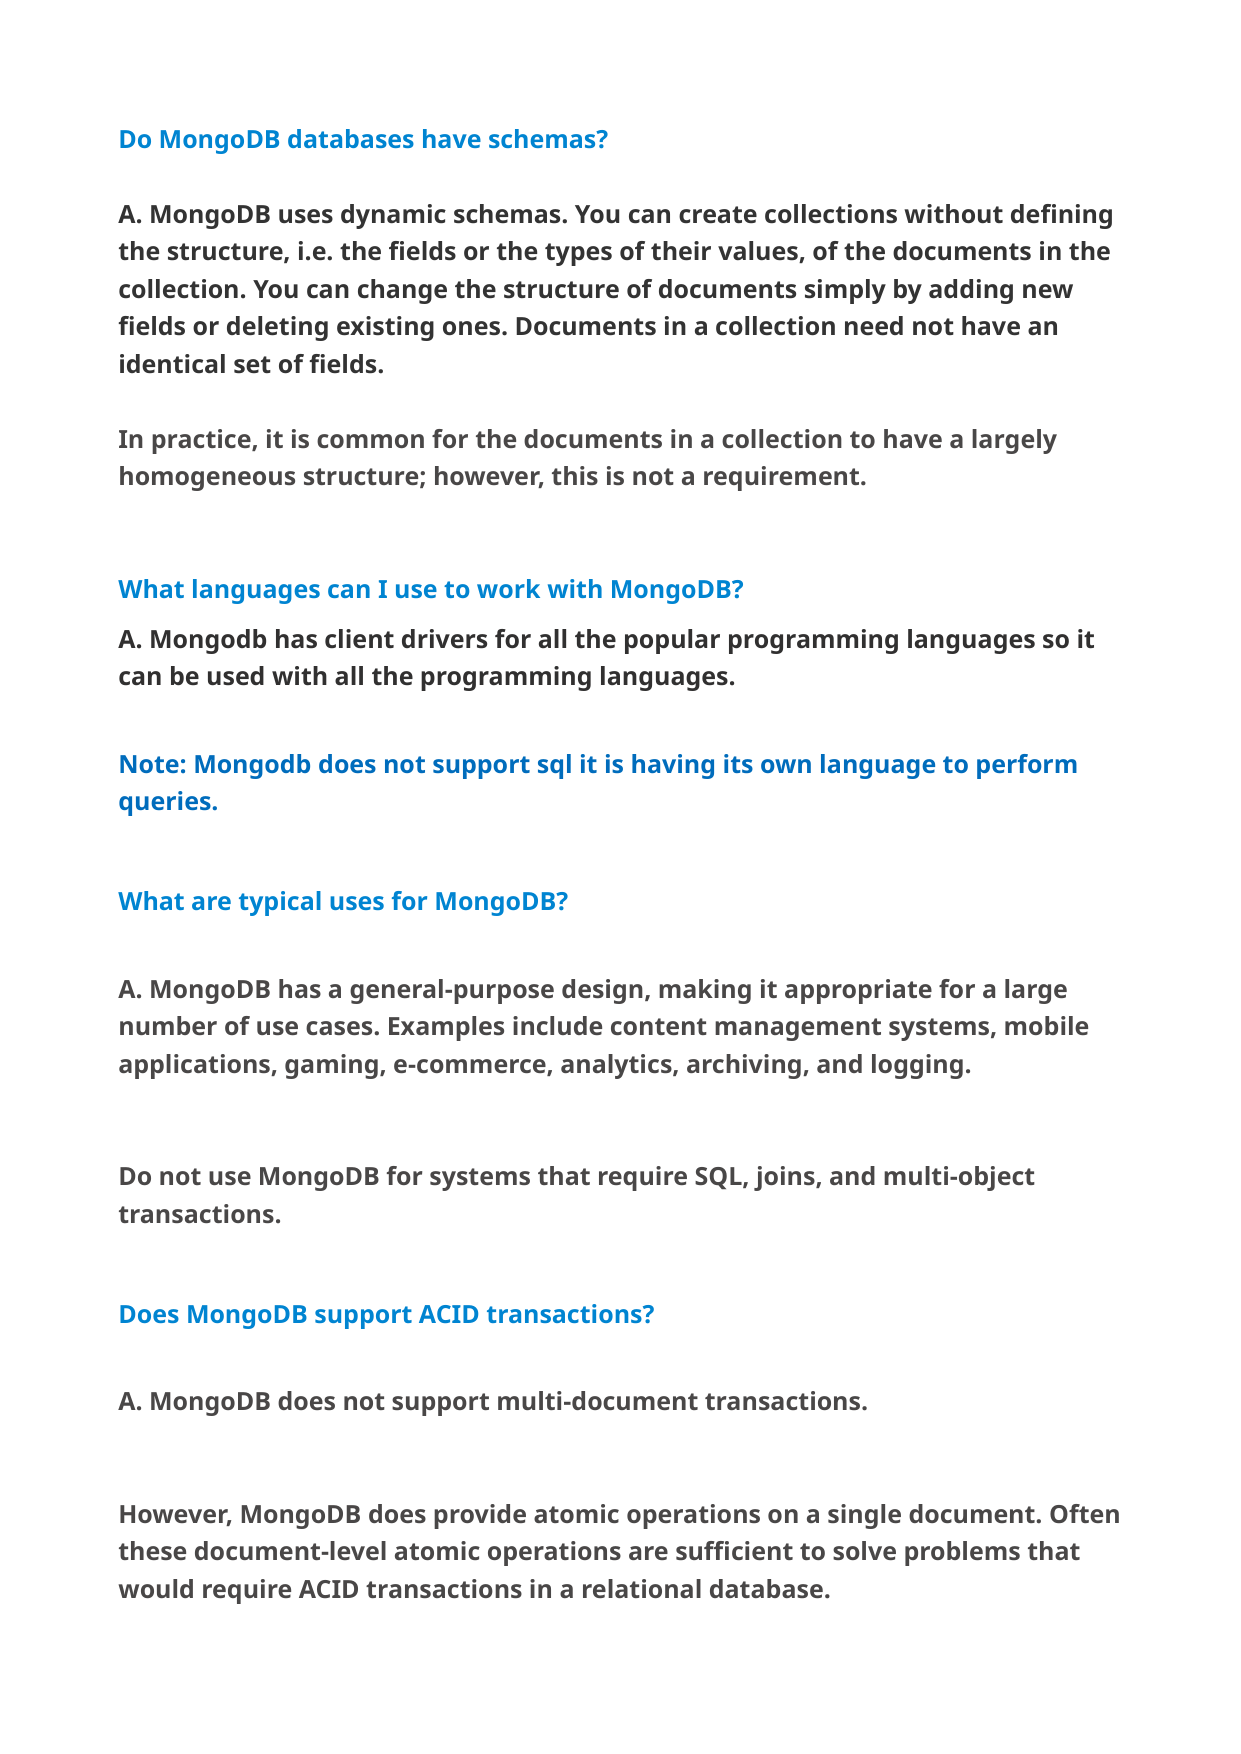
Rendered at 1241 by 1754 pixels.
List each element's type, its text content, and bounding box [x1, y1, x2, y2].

text A. MongoDB has a general-purpose design, making it appropriate for a large number of use cases. Examples include content management systems, mobile applications, gaming, e-commerce, analytics, archiving, and logging. [118, 968, 1122, 1081]
subtitle Do MongoDB databases have schemas? [118, 118, 1122, 156]
list Note: Mongodb does not support sql it is having its own language to perform queries. [118, 743, 1122, 818]
text A. Mongodb has client drivers for all the popular programming languages so it can be used with all the programming languages. [118, 618, 1122, 693]
subtitle What are typical uses for MongoDB? [118, 881, 1122, 918]
text However, MongoDB does provide atomic operations on a single document. Often these document-level atomic operations are sufficient to solve problems that would require ACID transactions in a relational database. [118, 1493, 1122, 1606]
subtitle A. MongoDB uses dynamic schemas. You can create collections without defining the structure, i.e. the fields or the types of their values, of the documents in the collection. You can change the structure of documents simply by adding new fields or deleting existing ones. Documents in a collection need not have an identical set of fields. [118, 193, 1122, 381]
subtitle What languages can I use to work with MongoDB? [118, 568, 1122, 606]
subtitle In practice, it is common for the documents in a collection to have a largely homogeneous structure; however, this is not a requirement. [118, 418, 1122, 493]
text Do not use MongoDB for systems that require SQL, joins, and multi-object transactions. [118, 1156, 1122, 1231]
text A. MongoDB does not support multi-document transactions. [118, 1381, 1122, 1418]
subtitle Does MongoDB support ACID transactions? [118, 1293, 1122, 1331]
